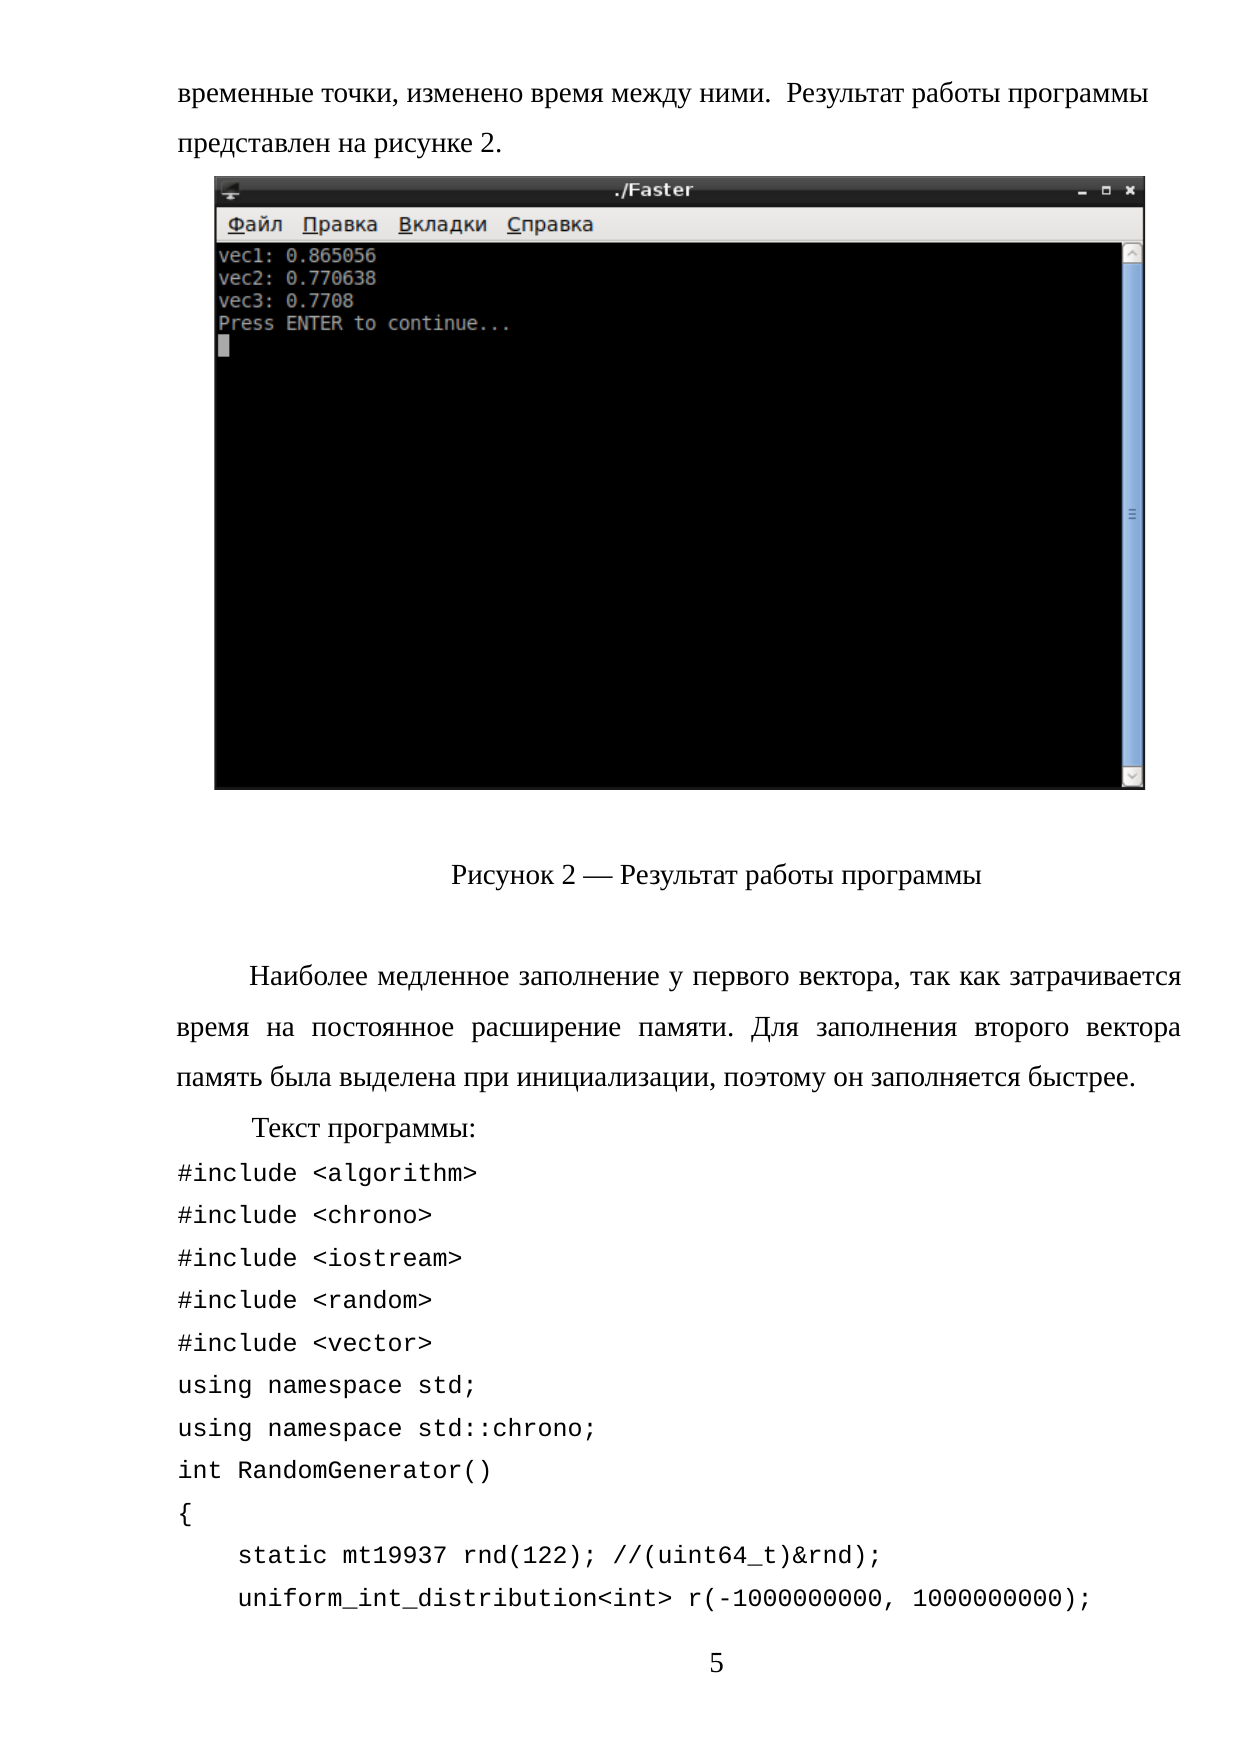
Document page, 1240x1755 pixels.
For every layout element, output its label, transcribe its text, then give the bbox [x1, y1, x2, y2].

text #include <iostream> [177, 1245, 1182, 1273]
text #include <vector> [177, 1330, 1182, 1358]
text #include <random> [177, 1288, 1182, 1316]
text #include <algorithm> [177, 1160, 1182, 1188]
list временные точки, изменено время между ними. Результат работы программы представлен на рисунке 2. [177, 75, 1182, 159]
text uniform_int_distribution<int> r(-1000000000, 1000000000); [177, 1585, 1182, 1613]
picture [214, 176, 1146, 790]
text Рисунок 2 — Результат работы программы [251, 857, 1182, 891]
text using namespace std; [177, 1373, 1182, 1401]
text using namespace std::chrono; [177, 1415, 1182, 1443]
text int RandomGenerator() [177, 1458, 1182, 1486]
text Текст программы: [177, 1110, 1182, 1143]
text { [177, 1500, 1182, 1528]
text #include <chrono> [177, 1203, 1182, 1231]
text static mt19937 rnd(122); //(uint64_t)&rnd); [177, 1543, 1182, 1571]
text Наиболее медленное заполнение у первого вектора, так как затрачивается время на постоянное расширение памяти. Для заполнения второго вектора память была выделена при инициализации, поэтому он заполняется быстрее. [176, 958, 1182, 1093]
